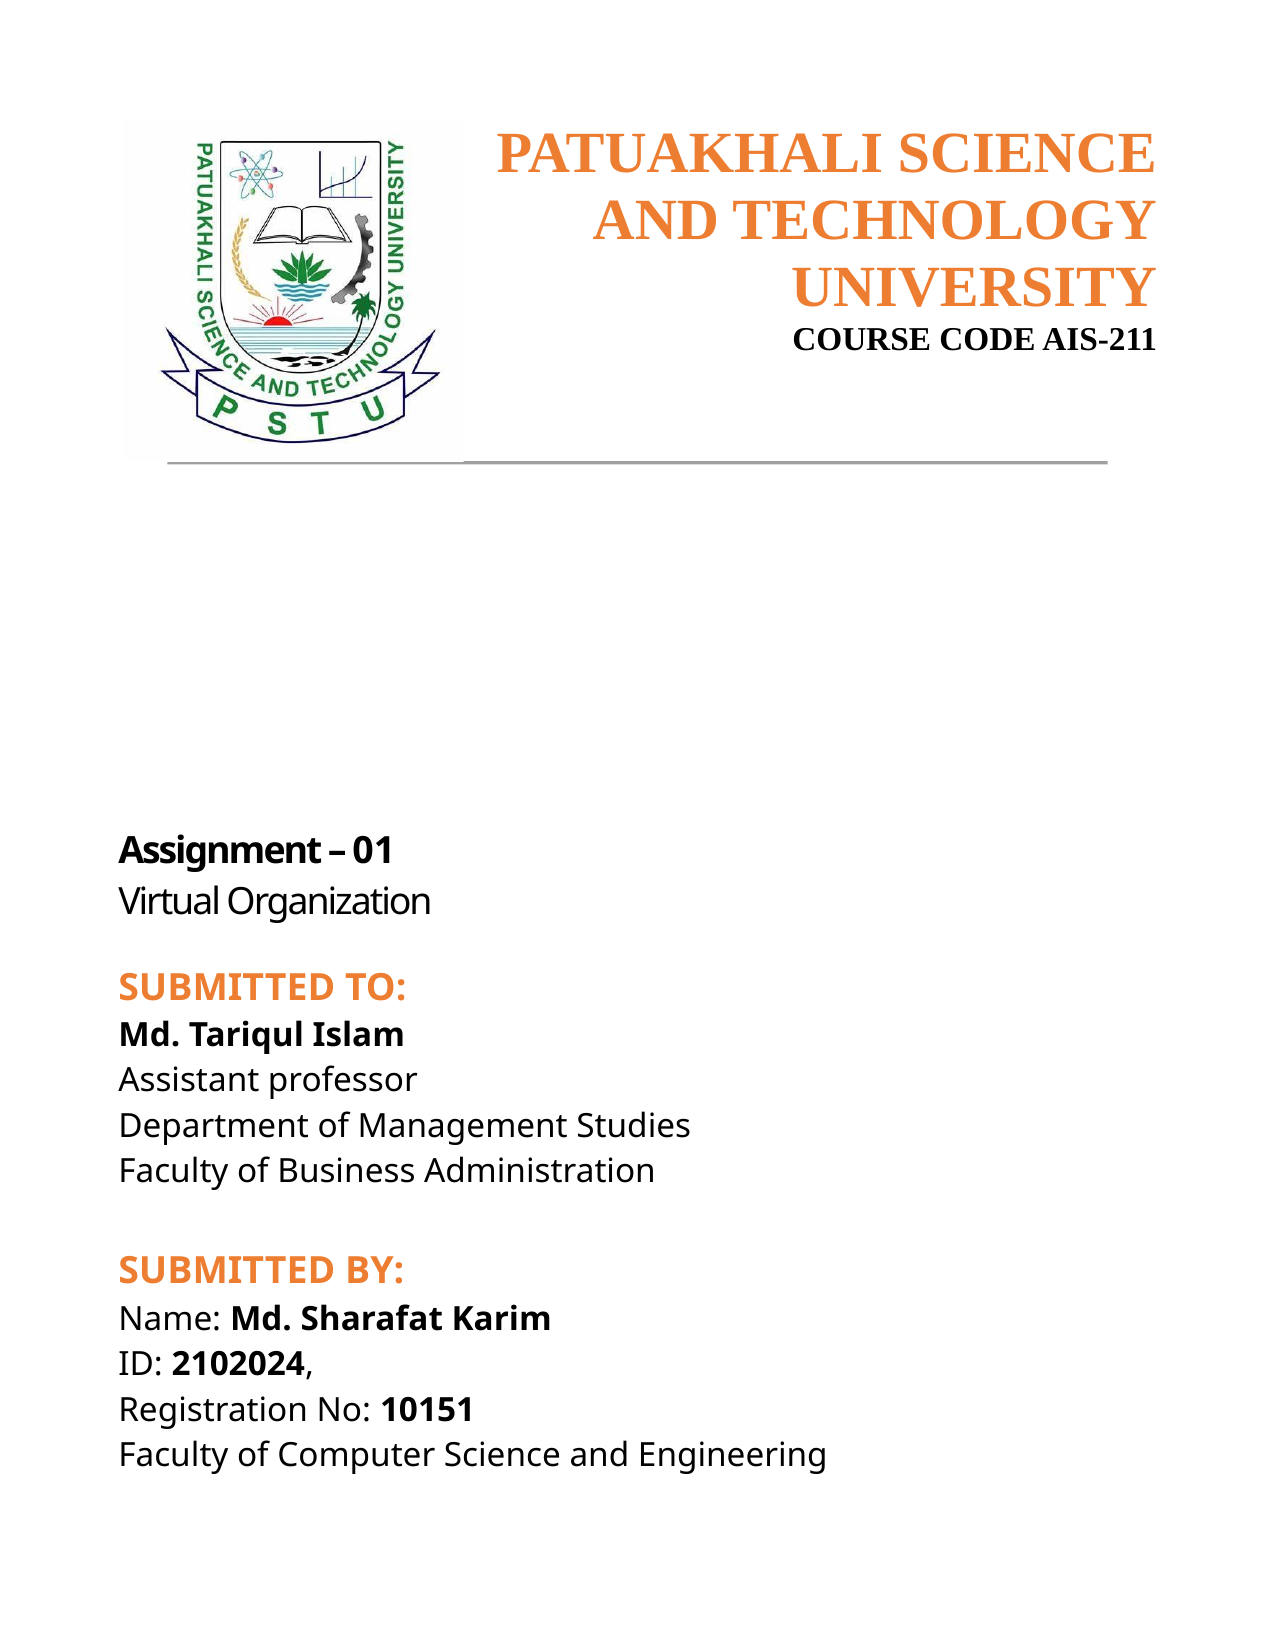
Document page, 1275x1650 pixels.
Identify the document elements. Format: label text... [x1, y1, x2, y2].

text ID: 2102024, Registration No: 10151 [118, 1340, 1157, 1431]
text Department of Management Studies [118, 1102, 1157, 1147]
text Assignment – 01 [118, 824, 1157, 875]
text Faculty of Business Administration [118, 1147, 1157, 1192]
text PATUAKHALI SCIENCE AND TECHNOLOGY UNIVERSITY [118, 118, 1157, 319]
picture [122, 120, 464, 462]
text Virtual Organization [118, 875, 1157, 926]
text Name: Md. Sharafat Karim [118, 1294, 1157, 1340]
text COURSE CODE AIS-211 [464, 319, 1157, 358]
text SUBMITTED TO: Md. Tariqul Islam [118, 960, 1157, 1056]
text Faculty of Computer Science and Engineering [118, 1431, 1157, 1476]
text Assistant professor [118, 1056, 1157, 1102]
text SUBMITTED BY: [118, 1243, 1157, 1294]
